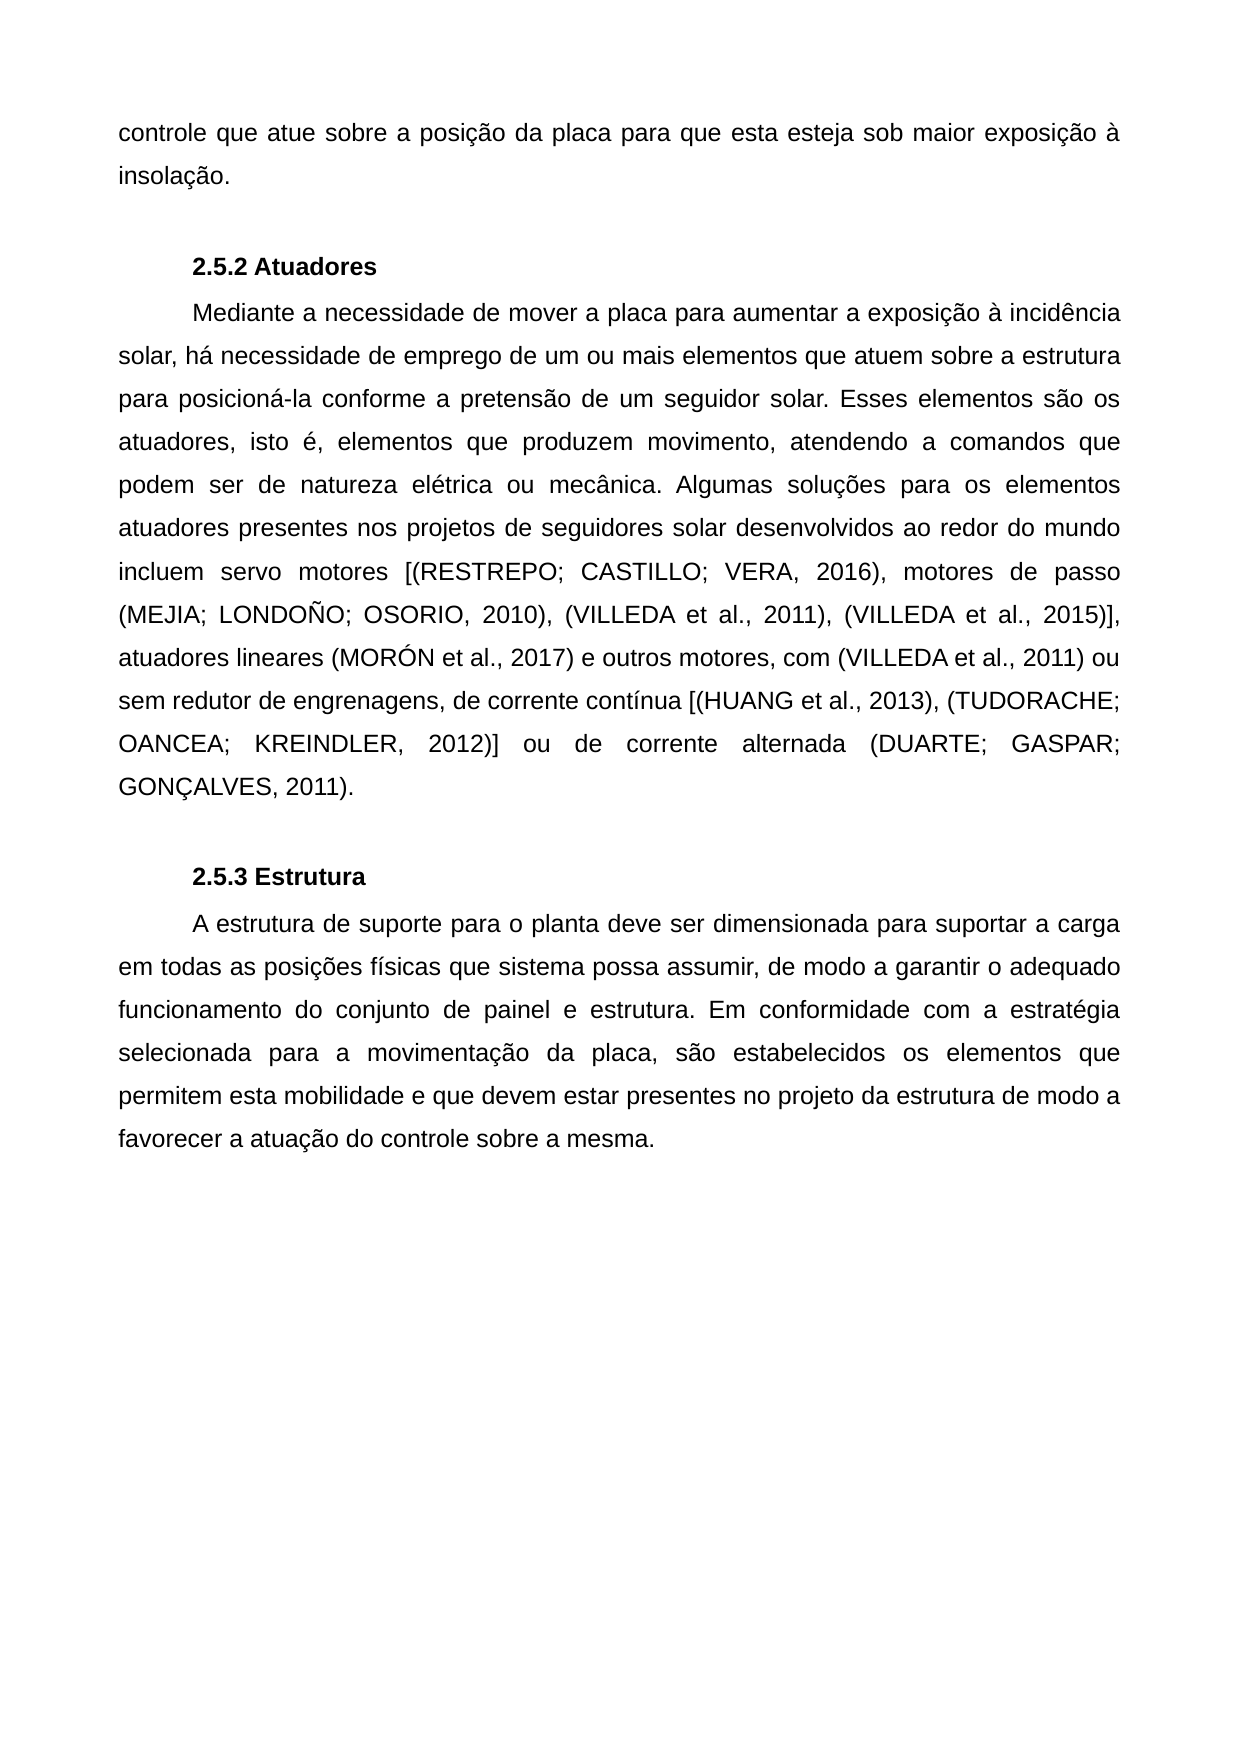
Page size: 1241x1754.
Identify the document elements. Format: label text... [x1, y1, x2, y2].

text Mediante a necessidade de mover a placa para aumentar a exposição à incidência solar, há necessidade de emprego de um ou mais elementos que atuem sobre a estrutura para posicioná-la conforme a pretensão de um seguidor solar. Esses elementos são os atuadores, isto é, elementos que produzem movimento, atendendo a comandos que podem ser de natureza elétrica ou mecânica. Algumas soluções para os elementos atuadores presentes nos projetos de seguidores solar desenvolvidos ao redor do mundo incluem servo motores [(RESTREPO; CASTILLO; VERA, 2016), motores de passo (MEJIA; LONDOÑO; OSORIO, 2010), (VILLEDA et al., 2011), (VILLEDA et al., 2015)], atuadores lineares (MORÓN et al., 2017) e outros motores, com (VILLEDA et al., 2011) ou sem redutor de engrenagens, de corrente contínua [(HUANG et al., 2013), (TUDORACHE; OANCEA; KREINDLER, 2012)] ou de corrente alternada (DUARTE; GASPAR; GONÇALVES, 2011). [118, 298, 1122, 801]
text 2.5.3 Estrutura [118, 858, 1122, 892]
text controle que atue sobre a posição da placa para que esta esteja sob maior exposição à insolação. [118, 118, 1122, 190]
text 2.5.2 Atuadores [118, 247, 1122, 281]
text A estrutura de suporte para o planta deve ser dimensionada para suportar a carga em todas as posições físicas que sistema possa assumir, de modo a garantir o adequado funcionamento do conjunto de painel e estrutura. Em conformidade com a estratégia selecionada para a movimentação da placa, são estabelecidos os elementos que permitem esta mobilidade e que devem estar presentes no projeto da estrutura de modo a favorecer a atuação do controle sobre a mesma. [118, 909, 1122, 1153]
